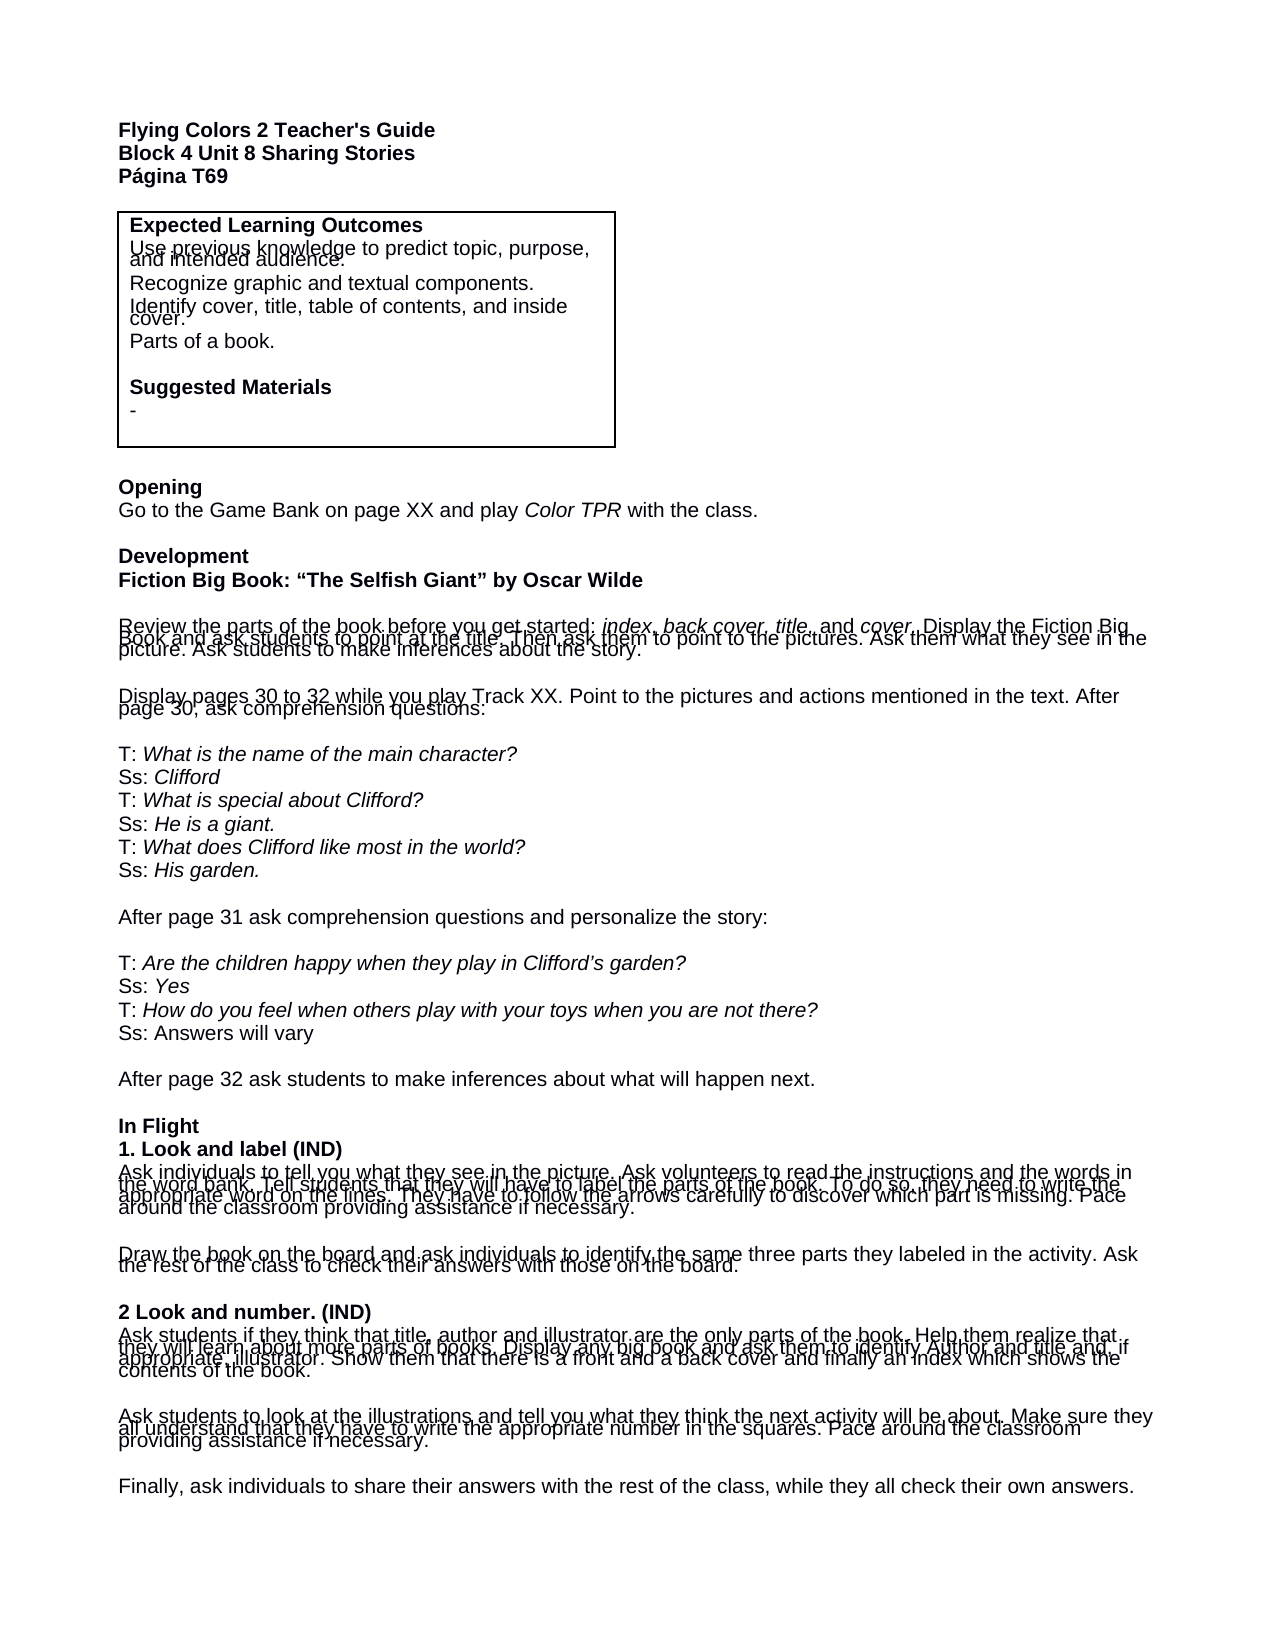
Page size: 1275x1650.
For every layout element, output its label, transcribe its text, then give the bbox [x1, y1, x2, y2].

text Review the parts of the book before you get started: index, back cover, title, and cover. Display the Fiction Big Book and ask students to point at the title. Then ask them to point to the pictures. Ask them what they see in the picture. Ask students to make inferences about the story. [118, 615, 1157, 661]
text T: What is special about Clifford? [118, 789, 1157, 812]
text Ss: Answers will vary [118, 1021, 1157, 1044]
text Ask students if they think that title, author and illustrator are the only parts of the book. Help them realize that they will learn about more parts of books. Display any big book and ask them to identify Author and title and, if appropriate, illustrator. Show them that there is a front and a back cover and finally an index which shows the contents of the book. [118, 1323, 1157, 1382]
table_header Expected Learning Outcomes Use previous knowledge to predict topic, purpose, and intended audience. Recognize graphic and textual components. Identify cover, title, table of contents, and inside cover. Parts of a book. Suggested Materials - [119, 213, 614, 446]
text After page 31 ask comprehension questions and personalize the story: [118, 905, 1157, 928]
text Draw the book on the board and ask individuals to identify the same three parts they labeled in the activity. Ask the rest of the class to check their answers with those on the board. [118, 1242, 1157, 1277]
text Go to the Game Bank on page XX and play Color TPR with the class. [118, 498, 1157, 522]
text T: What is the name of the main character? [118, 743, 1157, 766]
text T: Are the children happy when they play in Clifford’s garden? [118, 952, 1157, 975]
text Ask students to look at the illustrations and tell you what they think the next activity will be about. Make sure they all understand that they have to write the appropriate number in the squares. Pace around the classroom providing assistance if necessary. [118, 1405, 1157, 1452]
text Ss: He is a giant. [118, 812, 1157, 836]
text Ask individuals to tell you what they see in the picture. Ask volunteers to read the instructions and the words in the word bank. Tell students that they will have to label the parts of the book. To do so, they need to write the appropriate word on the lines. They have to follow the arrows carefully to discover which part is missing. Pace around the classroom providing assistance if necessary. [118, 1161, 1157, 1219]
text Flying Colors 2 Teacher's Guide [118, 118, 1157, 141]
text Opening [118, 475, 1157, 498]
text T: What does Clifford like most in the world? [118, 836, 1157, 859]
text Ss: Yes [118, 975, 1157, 998]
text Block 4 Unit 8 Sharing Stories [118, 141, 1157, 164]
text Ss: Clifford [118, 766, 1157, 789]
text Página T69 [118, 164, 1157, 188]
text After page 32 ask students to make inferences about what will happen next. [118, 1068, 1157, 1091]
text Development [118, 545, 1157, 568]
text 1. Look and label (IND) [118, 1137, 1157, 1161]
text T: How do you feel when others play with your toys when you are not there? [118, 998, 1157, 1021]
text 2 Look and number. (IND) [118, 1300, 1157, 1323]
text Display pages 30 to 32 while you play Track XX. Point to the pictures and actions mentioned in the text. After page 30, ask comprehension questions: [118, 684, 1157, 719]
text Fiction Big Book: “The Selfish Giant” by Oscar Wilde [118, 568, 1157, 591]
text Finally, ask individuals to share their answers with the rest of the class, while they all check their own answers. [118, 1475, 1157, 1498]
text Ss: His garden. [118, 859, 1157, 882]
text In Flight [118, 1114, 1157, 1137]
